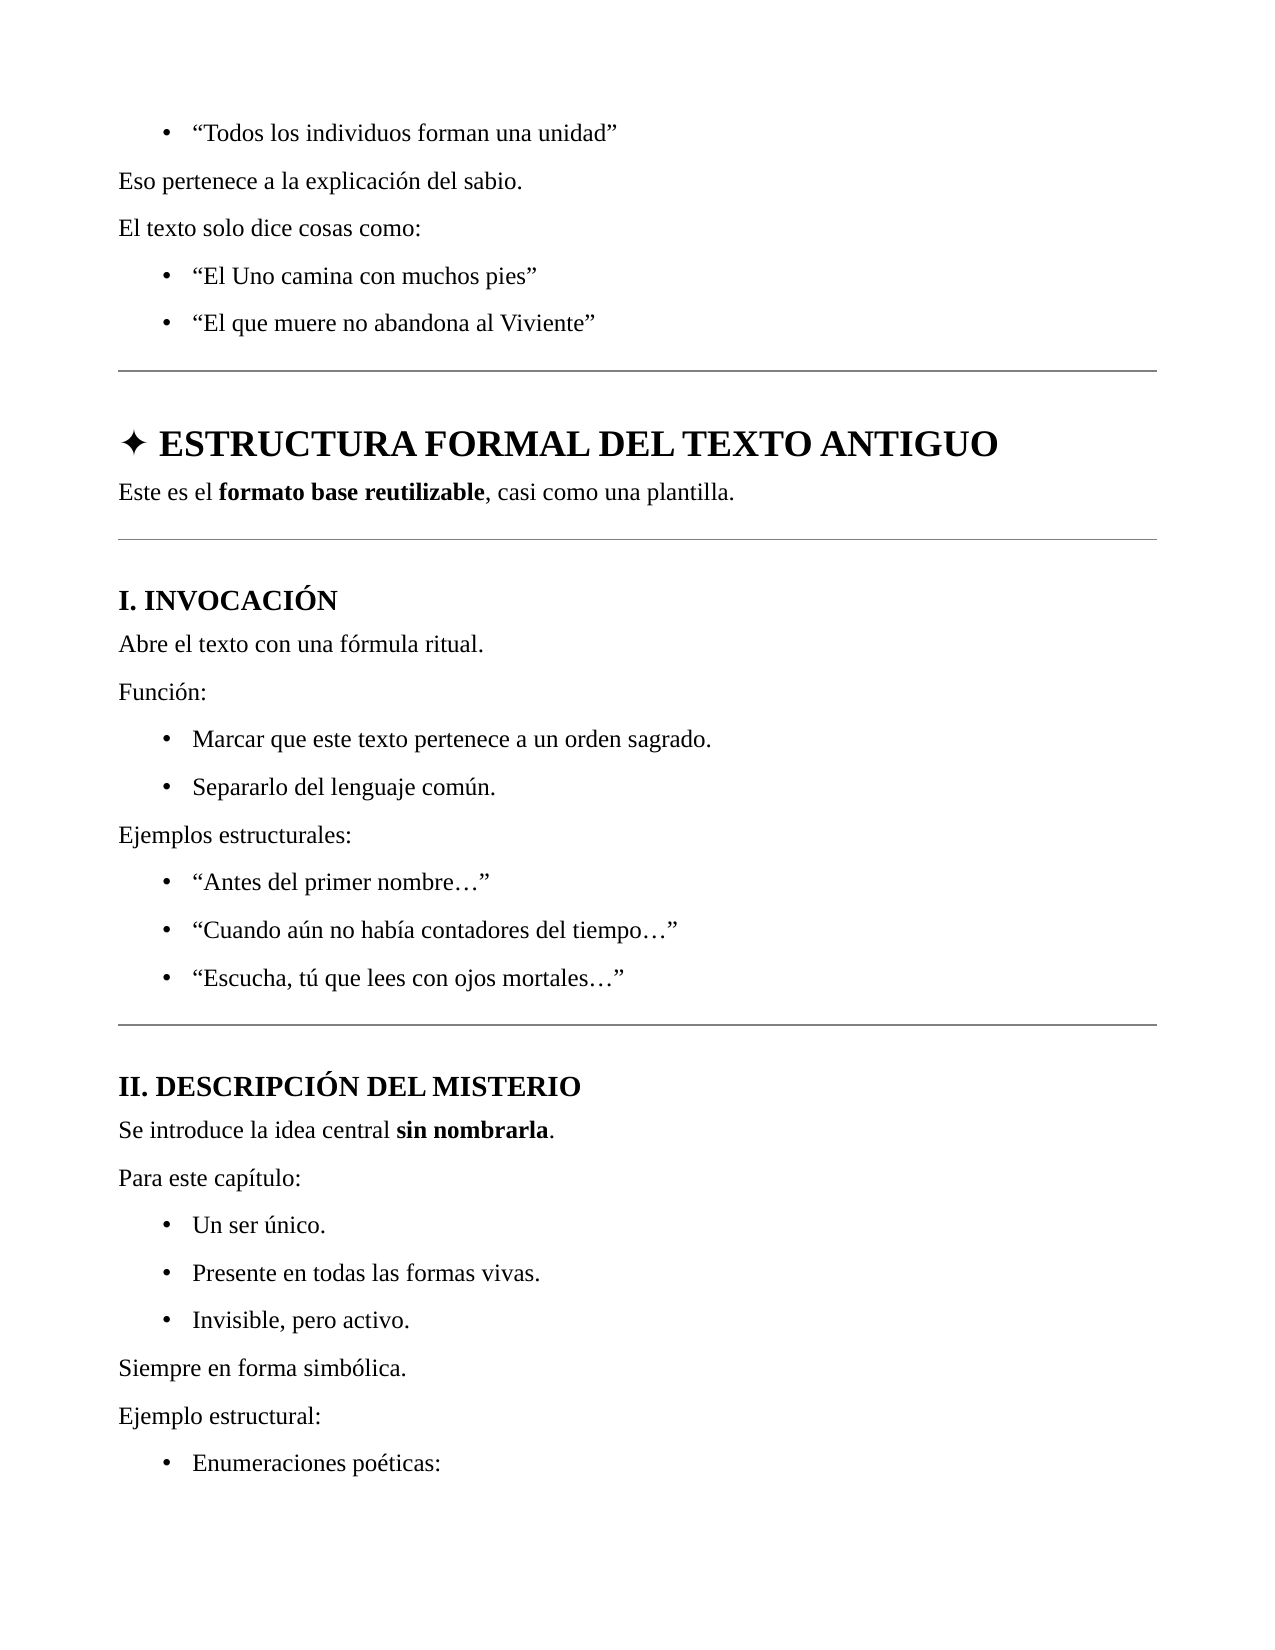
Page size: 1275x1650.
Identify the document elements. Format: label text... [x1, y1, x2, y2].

list “El que muere no abandona al Viviente” [162, 308, 1157, 337]
text Ejemplos estructurales: [118, 820, 1157, 848]
text Abre el texto con una fórmula ritual. [118, 629, 1157, 658]
text Función: [118, 677, 1157, 706]
list “Escucha, tú que lees con ojos mortales…” [162, 963, 1157, 991]
text El texto solo dice cosas como: [118, 213, 1157, 242]
text Para este capítulo: [118, 1163, 1157, 1191]
subtitle II. DESCRIPCIÓN DEL MISTERIO [118, 1069, 1157, 1103]
text Este es el formato base reutilizable, casi como una plantilla. [118, 477, 1157, 506]
subtitle ✦ ESTRUCTURA FORMAL DEL TEXTO ANTIGUO [118, 421, 1157, 464]
text Eso pertenece a la explicación del sabio. [118, 166, 1157, 194]
text Ejemplo estructural: [118, 1401, 1157, 1429]
list “El Uno camina con muchos pies” [162, 261, 1157, 290]
text Se introduce la idea central sin nombrarla. [118, 1115, 1157, 1144]
list Enumeraciones poéticas: [162, 1448, 1157, 1477]
subtitle I. INVOCACIÓN [118, 583, 1157, 617]
list Marcar que este texto pertenece a un orden sagrado. [162, 724, 1157, 753]
list Presente en todas las formas vivas. [162, 1258, 1157, 1287]
list “Todos los individuos forman una unidad” [162, 118, 1157, 147]
list “Antes del primer nombre…” [162, 867, 1157, 896]
list “Cuando aún no había contadores del tiempo…” [162, 915, 1157, 944]
list Separarlo del lenguaje común. [162, 772, 1157, 801]
text Siempre en forma simbólica. [118, 1353, 1157, 1382]
list Invisible, pero activo. [162, 1306, 1157, 1334]
list Un ser único. [162, 1210, 1157, 1239]
